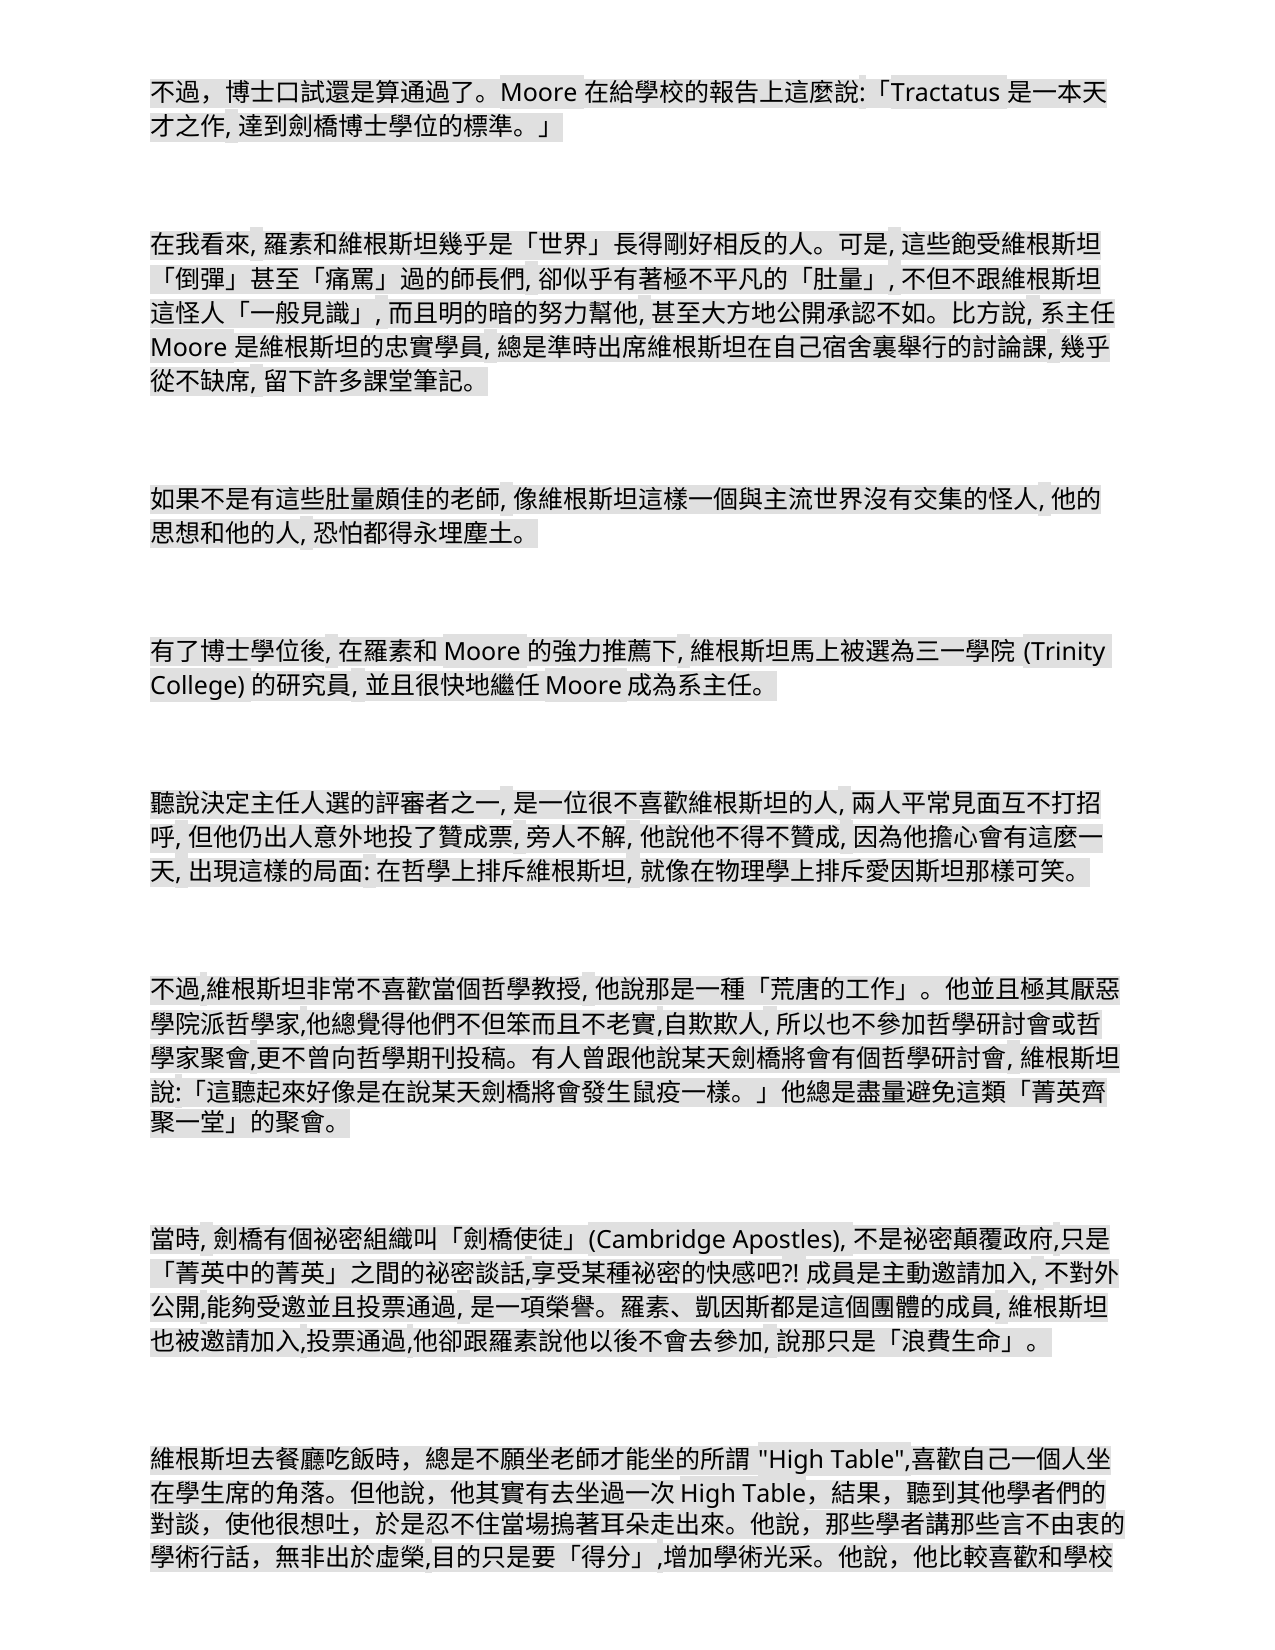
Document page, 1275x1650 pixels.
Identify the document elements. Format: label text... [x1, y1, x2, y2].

text 如果不是有這些肚量頗佳的老師, 像維根斯坦這樣一個與主流世界沒有交集的怪人, 他的思想和他的人, 恐怕都得永埋塵土。 [150, 482, 1125, 550]
text 不過，博士口試還是算通過了。Moore 在給學校的報告上這麼說:「Tractatus 是一本天才之作, 達到劍橋博士學位的標準。」 [150, 75, 1125, 143]
text 聽說決定主任人選的評審者之一, 是一位很不喜歡維根斯坦的人, 兩人平常見面互不打招呼, 但他仍出人意外地投了贊成票, 旁人不解, 他說他不得不贊成, 因為他擔心會有這麼一天, 出現這樣的局面: 在哲學上排斥維根斯坦, 就像在物理學上排斥愛因斯坦那樣可笑。 [150, 786, 1125, 888]
text 在我看來, 羅素和維根斯坦幾乎是「世界」長得剛好相反的人。可是, 這些飽受維根斯坦「倒彈」甚至「痛罵」過的師長們, 卻似乎有著極不平凡的「肚量」, 不但不跟維根斯坦這怪人「一般見識」, 而且明的暗的努力幫他, 甚至大方地公開承認不如。比方說, 系主任Moore 是維根斯坦的忠實學員, 總是準時出席維根斯坦在自己宿舍裏舉行的討論課, 幾乎從不缺席, 留下許多課堂筆記。 [150, 227, 1125, 397]
text 有了博士學位後, 在羅素和Moore 的強力推薦下, 維根斯坦馬上被選為三一學院 (Trinity College) 的研究員, 並且很快地繼任Moore成為系主任。 [150, 634, 1125, 702]
text 當時, 劍橋有個祕密組織叫「劍橋使徒」(Cambridge Apostles), 不是祕密顛覆政府,只是「菁英中的菁英」之間的祕密談話,享受某種祕密的快感吧?! 成員是主動邀請加入, 不對外公開,能夠受邀並且投票通過, 是一項榮譽。羅素、凱因斯都是這個團體的成員, 維根斯坦也被邀請加入,投票通過,他卻跟羅素說他以後不會去參加, 說那只是「浪費生命」。 [150, 1222, 1125, 1358]
text 不過,維根斯坦非常不喜歡當個哲學教授, 他說那是一種「荒唐的工作」。他並且極其厭惡學院派哲學家,他總覺得他們不但笨而且不老實,自欺欺人, 所以也不參加哲學研討會或哲學家聚會,更不曾向哲學期刊投稿。有人曾跟他說某天劍橋將會有個哲學研討會, 維根斯坦說:「這聽起來好像是在說某天劍橋將會發生鼠疫一樣。」他總是盡量避免這類「菁英齊聚一堂」的聚會。 [150, 972, 1125, 1138]
text 維根斯坦去餐廳吃飯時，總是不願坐老師才能坐的所謂 "High Table",喜歡自己一個人坐在學生席的角落。但他說，他其實有去坐過一次High Table，結果，聽到其他學者們的對談，使他很想吐，於是忍不住當場摀著耳朵走出來。他說，那些學者講那些言不由衷的學術行話，無非出於虛榮,目的只是要「得分」,增加學術光采。他說，他比較喜歡和學校 [150, 1442, 1125, 1573]
